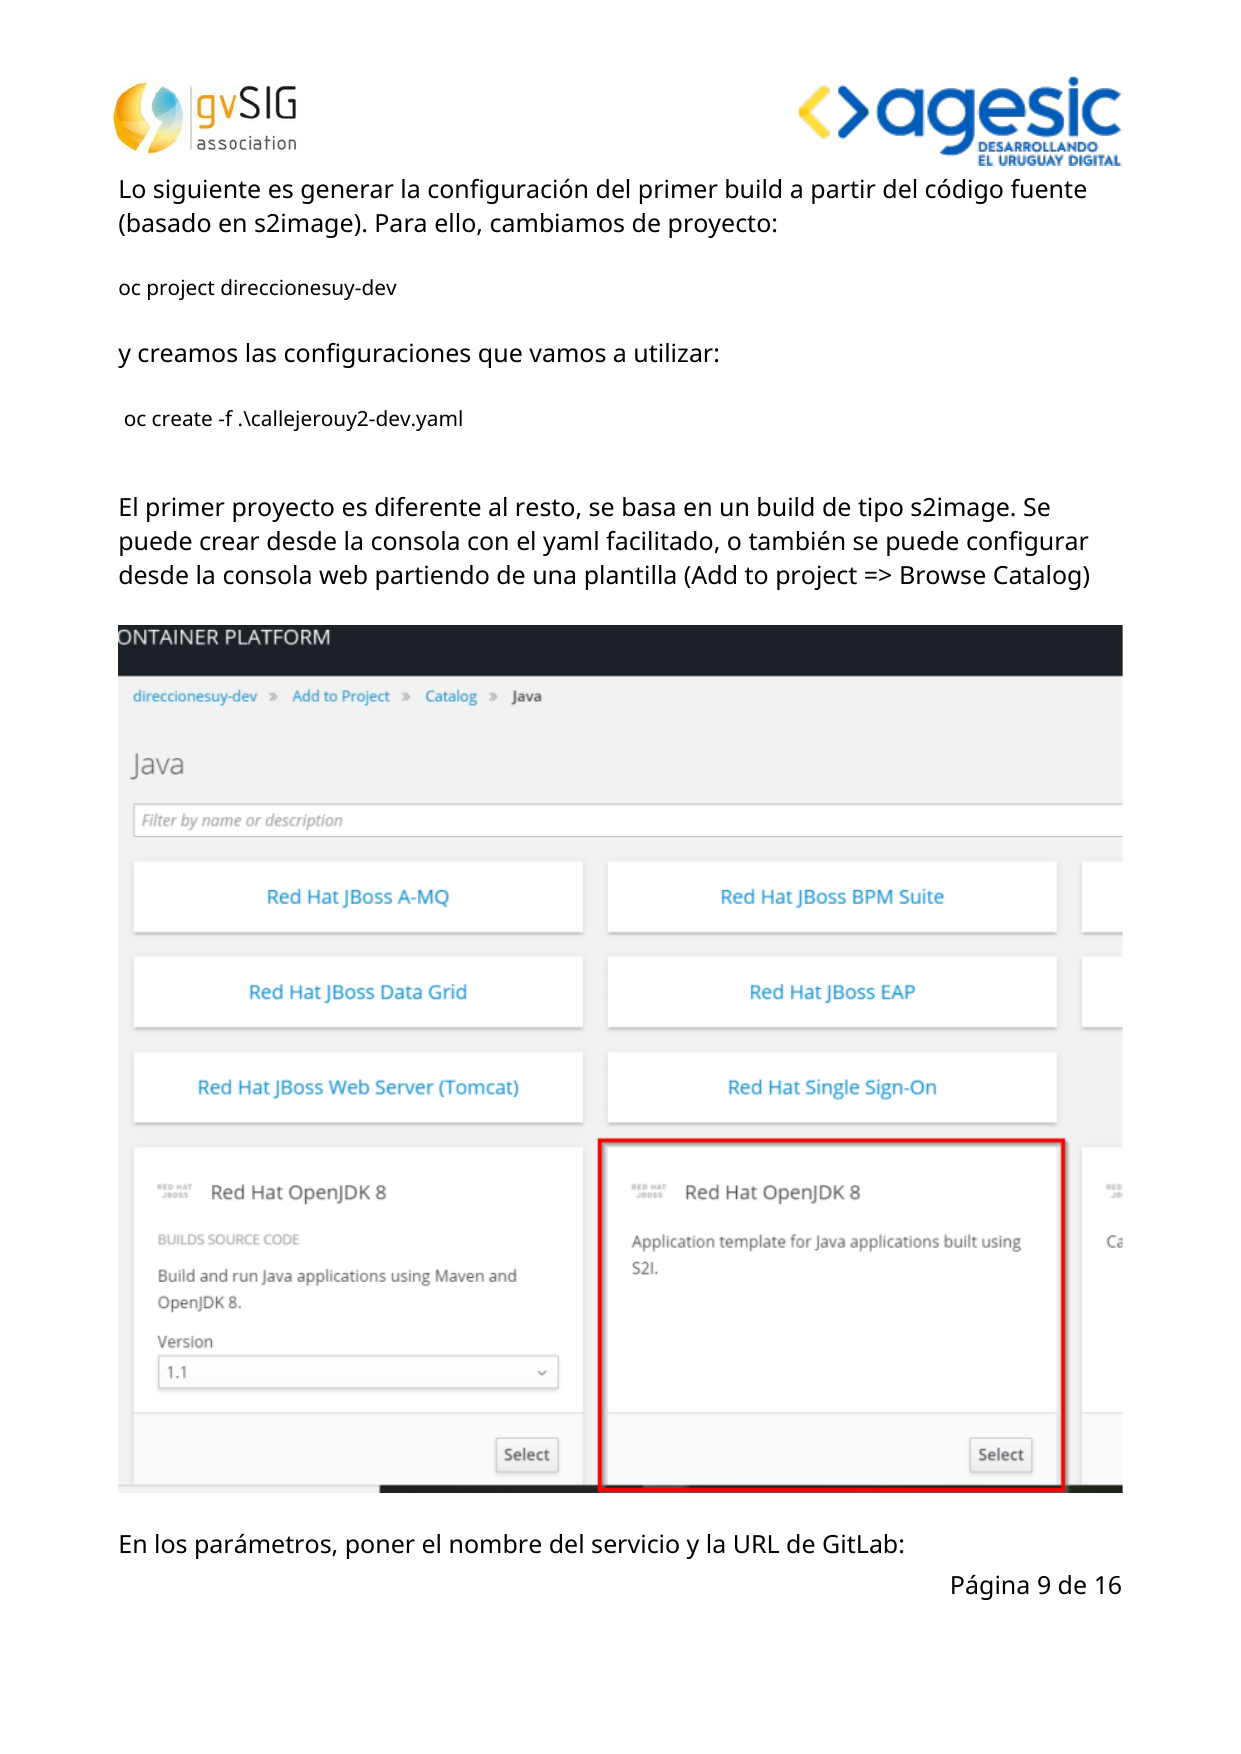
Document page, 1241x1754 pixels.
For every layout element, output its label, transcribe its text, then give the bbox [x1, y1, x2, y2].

text En los parámetros, poner el nombre del servicio y la URL de GitLab: [118, 1526, 1122, 1561]
text Lo siguiente es generar la configuración del primer build a partir del código fuente (basado en s2image). Para ello, cambiamos de proyecto: [118, 171, 1122, 239]
text El primer proyecto es diferente al resto, se basa en un build de tipo s2image. Se puede crear desde la consola con el yaml facilitado, o también se puede configurar desde la consola web partiendo de una plantilla (Add to project => Browse Catalog) [118, 489, 1122, 592]
text oc project direccionesuy-dev [118, 273, 1122, 302]
picture [97, 69, 312, 167]
picture [118, 625, 1123, 1493]
picture [798, 76, 1122, 166]
text oc create -f .\callejerouy2-dev.yaml [118, 404, 1122, 433]
text y creamos las configuraciones que vamos a utilizar: [118, 336, 1122, 370]
